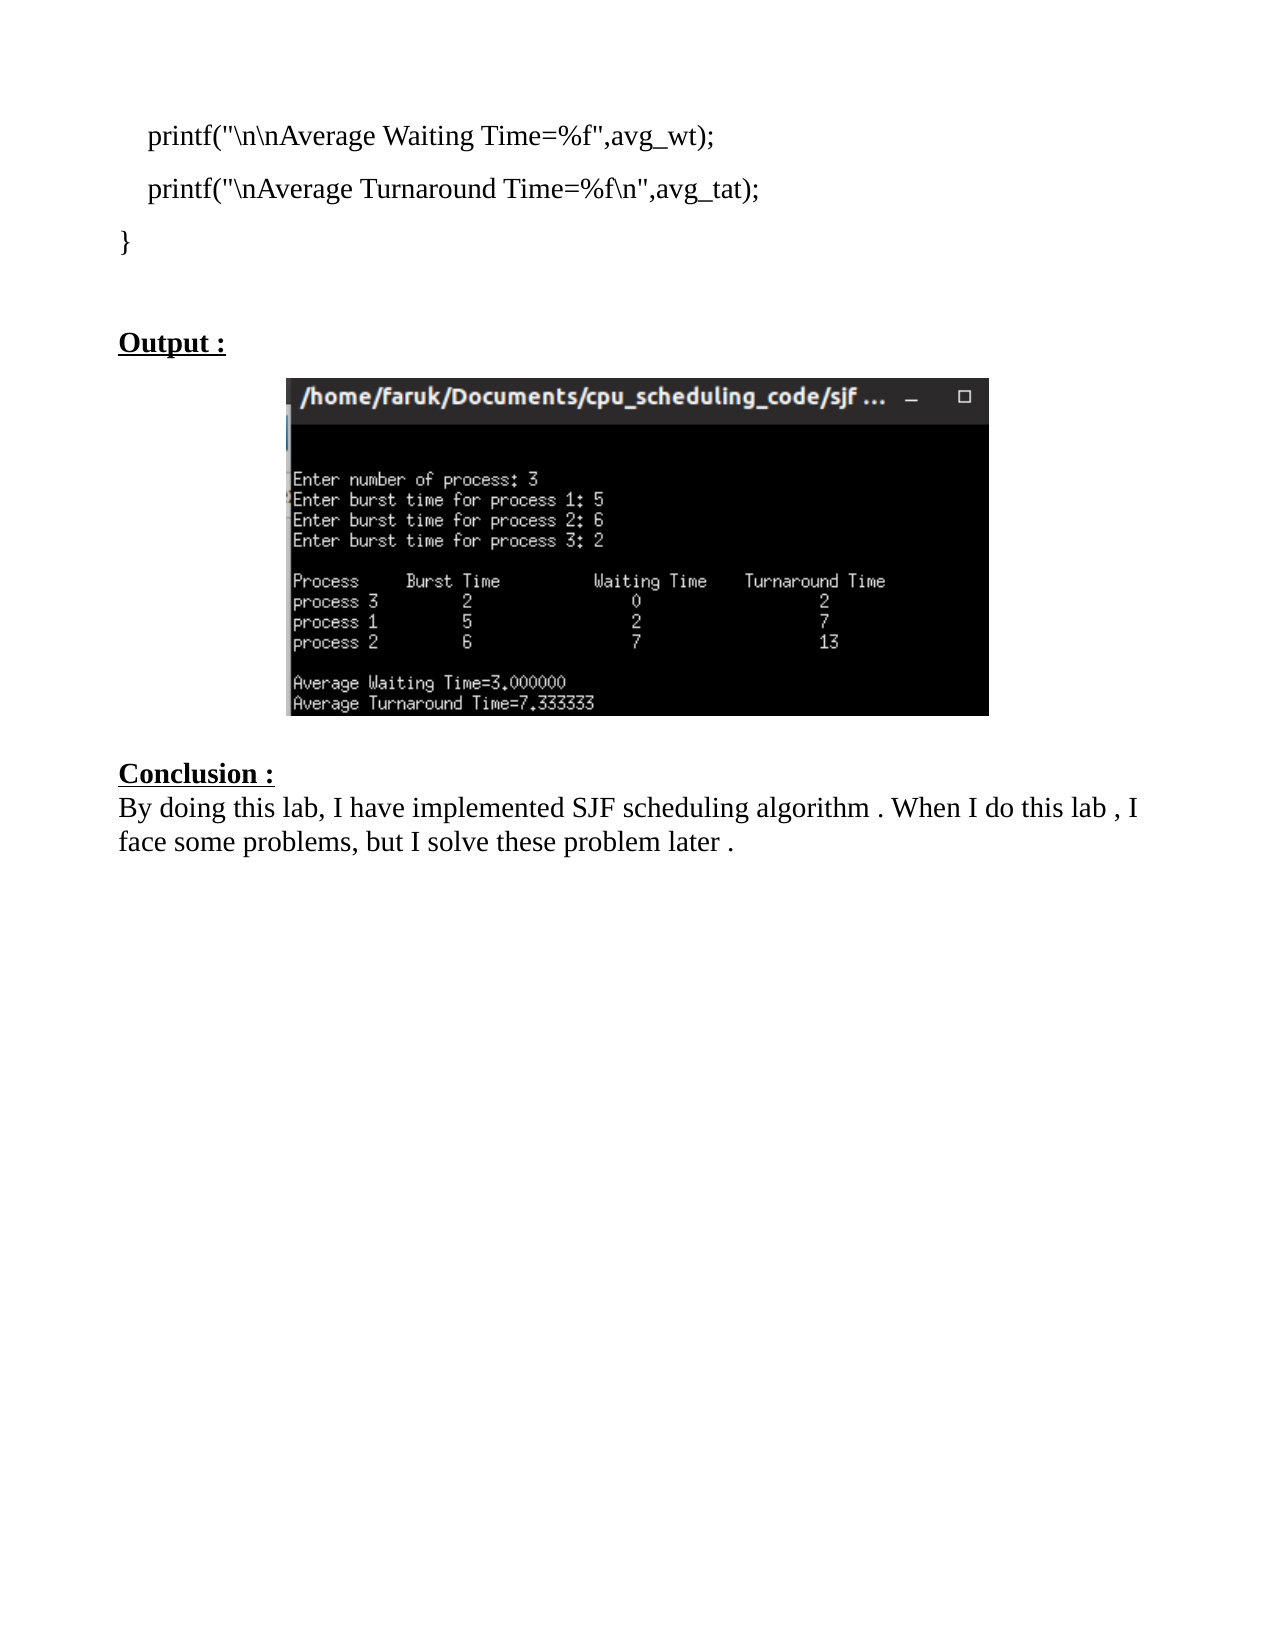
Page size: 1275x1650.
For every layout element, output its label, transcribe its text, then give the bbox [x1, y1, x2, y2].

picture [286, 378, 989, 716]
text Conclusion : [118, 757, 1157, 790]
text } [118, 224, 1157, 258]
text By doing this lab, I have implemented SJF scheduling algorithm . When I do this lab , I face some problems, but I solve these problem later . [118, 790, 1157, 857]
text printf("\nAverage Turnaround Time=%f\n",avg_tat); [118, 171, 1157, 205]
text Output : [118, 325, 1157, 359]
text printf("\n\nAverage Waiting Time=%f",avg_wt); [118, 118, 1157, 152]
